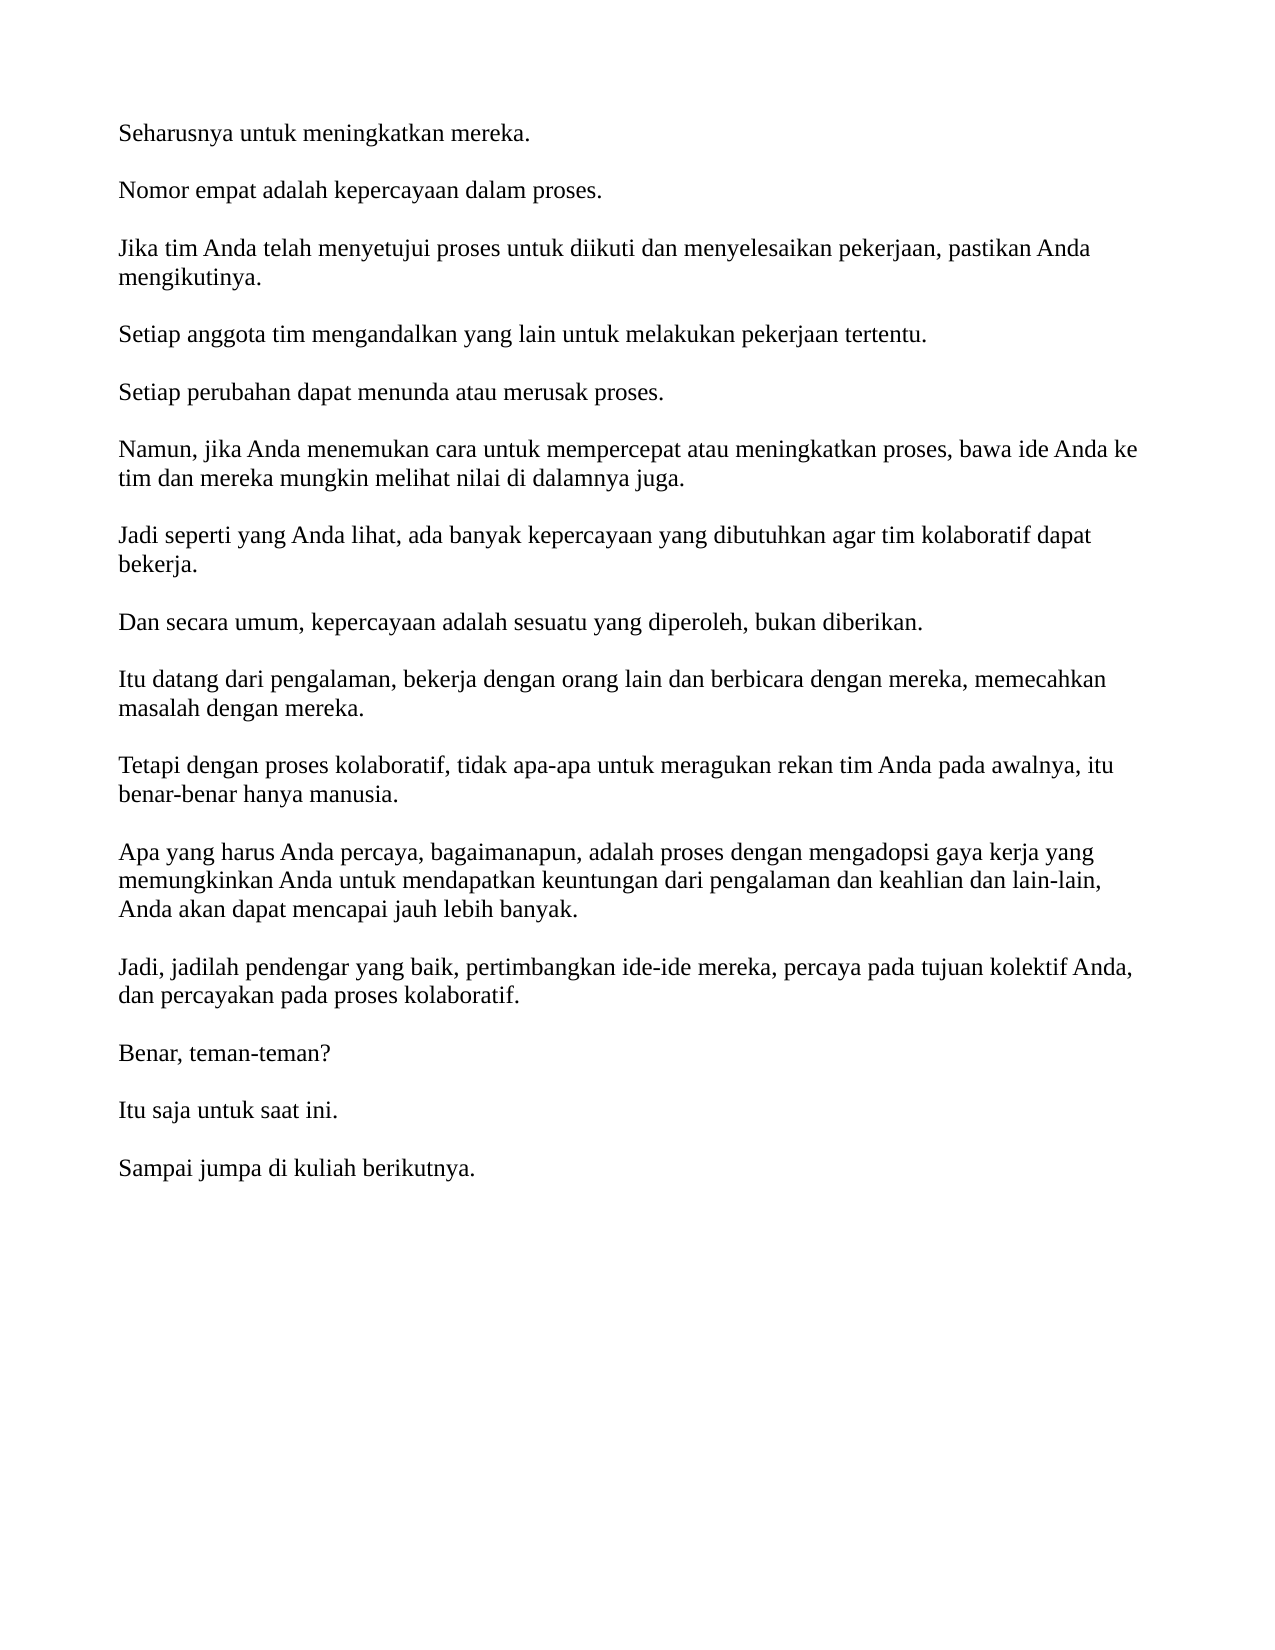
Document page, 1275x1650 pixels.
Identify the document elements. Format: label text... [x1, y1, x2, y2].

text Sampai jumpa di kuliah berikutnya. [118, 1153, 1157, 1182]
text Setiap anggota tim mengandalkan yang lain untuk melakukan pekerjaan tertentu. [118, 319, 1157, 348]
text Jadi seperti yang Anda lihat, ada banyak kepercayaan yang dibutuhkan agar tim kolaboratif dapat bekerja. [118, 521, 1157, 578]
text Dan secara umum, kepercayaan adalah sesuatu yang diperoleh, bukan diberikan. [118, 607, 1157, 636]
text Seharusnya untuk meningkatkan mereka. [118, 118, 1157, 147]
text Tetapi dengan proses kolaboratif, tidak apa-apa untuk meragukan rekan tim Anda pada awalnya, itu benar-benar hanya manusia. [118, 751, 1157, 808]
text Jadi, jadilah pendengar yang baik, pertimbangkan ide-ide mereka, percaya pada tujuan kolektif Anda, dan percayakan pada proses kolaboratif. [118, 952, 1157, 1009]
text Namun, jika Anda menemukan cara untuk mempercepat atau meningkatkan proses, bawa ide Anda ke tim dan mereka mungkin melihat nilai di dalamnya juga. [118, 434, 1157, 492]
text Benar, teman-teman? [118, 1038, 1157, 1067]
text Setiap perubahan dapat menunda atau merusak proses. [118, 377, 1157, 406]
text Itu datang dari pengalaman, bekerja dengan orang lain dan berbicara dengan mereka, memecahkan masalah dengan mereka. [118, 664, 1157, 722]
text Jika tim Anda telah menyetujui proses untuk diikuti dan menyelesaikan pekerjaan, pastikan Anda mengikutinya. [118, 233, 1157, 291]
text Nomor empat adalah kepercayaan dalam proses. [118, 176, 1157, 204]
text Apa yang harus Anda percaya, bagaimanapun, adalah proses dengan mengadopsi gaya kerja yang memungkinkan Anda untuk mendapatkan keuntungan dari pengalaman dan keahlian dan lain-lain, Anda akan dapat mencapai jauh lebih banyak. [118, 837, 1157, 923]
text Itu saja untuk saat ini. [118, 1096, 1157, 1124]
